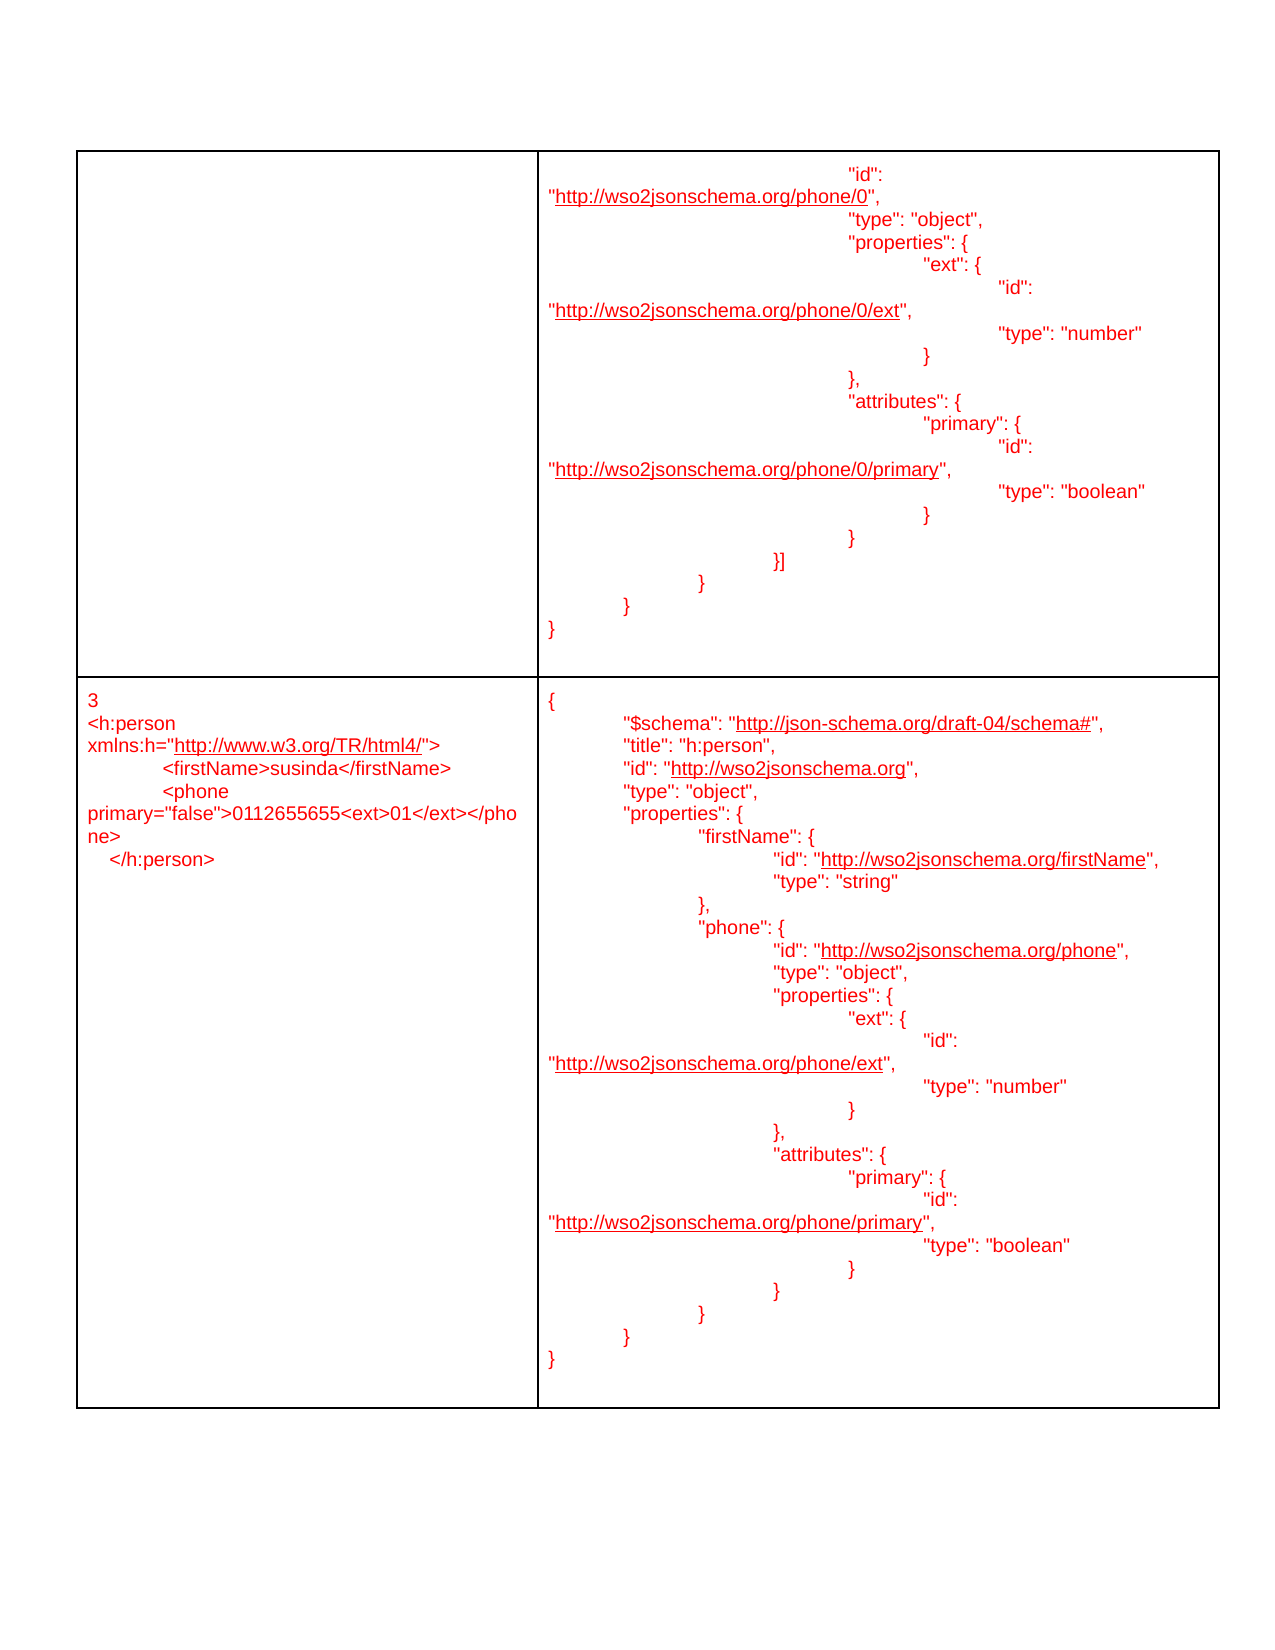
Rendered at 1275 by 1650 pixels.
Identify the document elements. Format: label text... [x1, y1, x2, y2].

table_cell "id": "http://wso2jsonschema.org/phone/0", "type": "object", "properties": { "ext": { "id": "http://wso2jsonschema.org/phone/0/ext", "type": "number" } }, "attributes": { "primary": { "id": "http://wso2jsonschema.org/phone/0/primary", "type": "boolean" } } }] } } } [539, 152, 1218, 676]
table_cell [78, 152, 537, 676]
table_cell 3 <h:person xmlns:h="http://www.w3.org/TR/html4/"> <firstName>susinda</firstName> <phone primary="false">0112655655<ext>01</ext></phone> </h:person> [78, 678, 537, 1407]
table_cell { "$schema": "http://json-schema.org/draft-04/schema#", "title": "h:person", "id": "http://wso2jsonschema.org", "type": "object", "properties": { "firstName": { "id": "http://wso2jsonschema.org/firstName", "type": "string" }, "phone": { "id": "http://wso2jsonschema.org/phone", "type": "object", "properties": { "ext": { "id": "http://wso2jsonschema.org/phone/ext", "type": "number" } }, "attributes": { "primary": { "id": "http://wso2jsonschema.org/phone/primary", "type": "boolean" } } } } } [539, 678, 1218, 1407]
